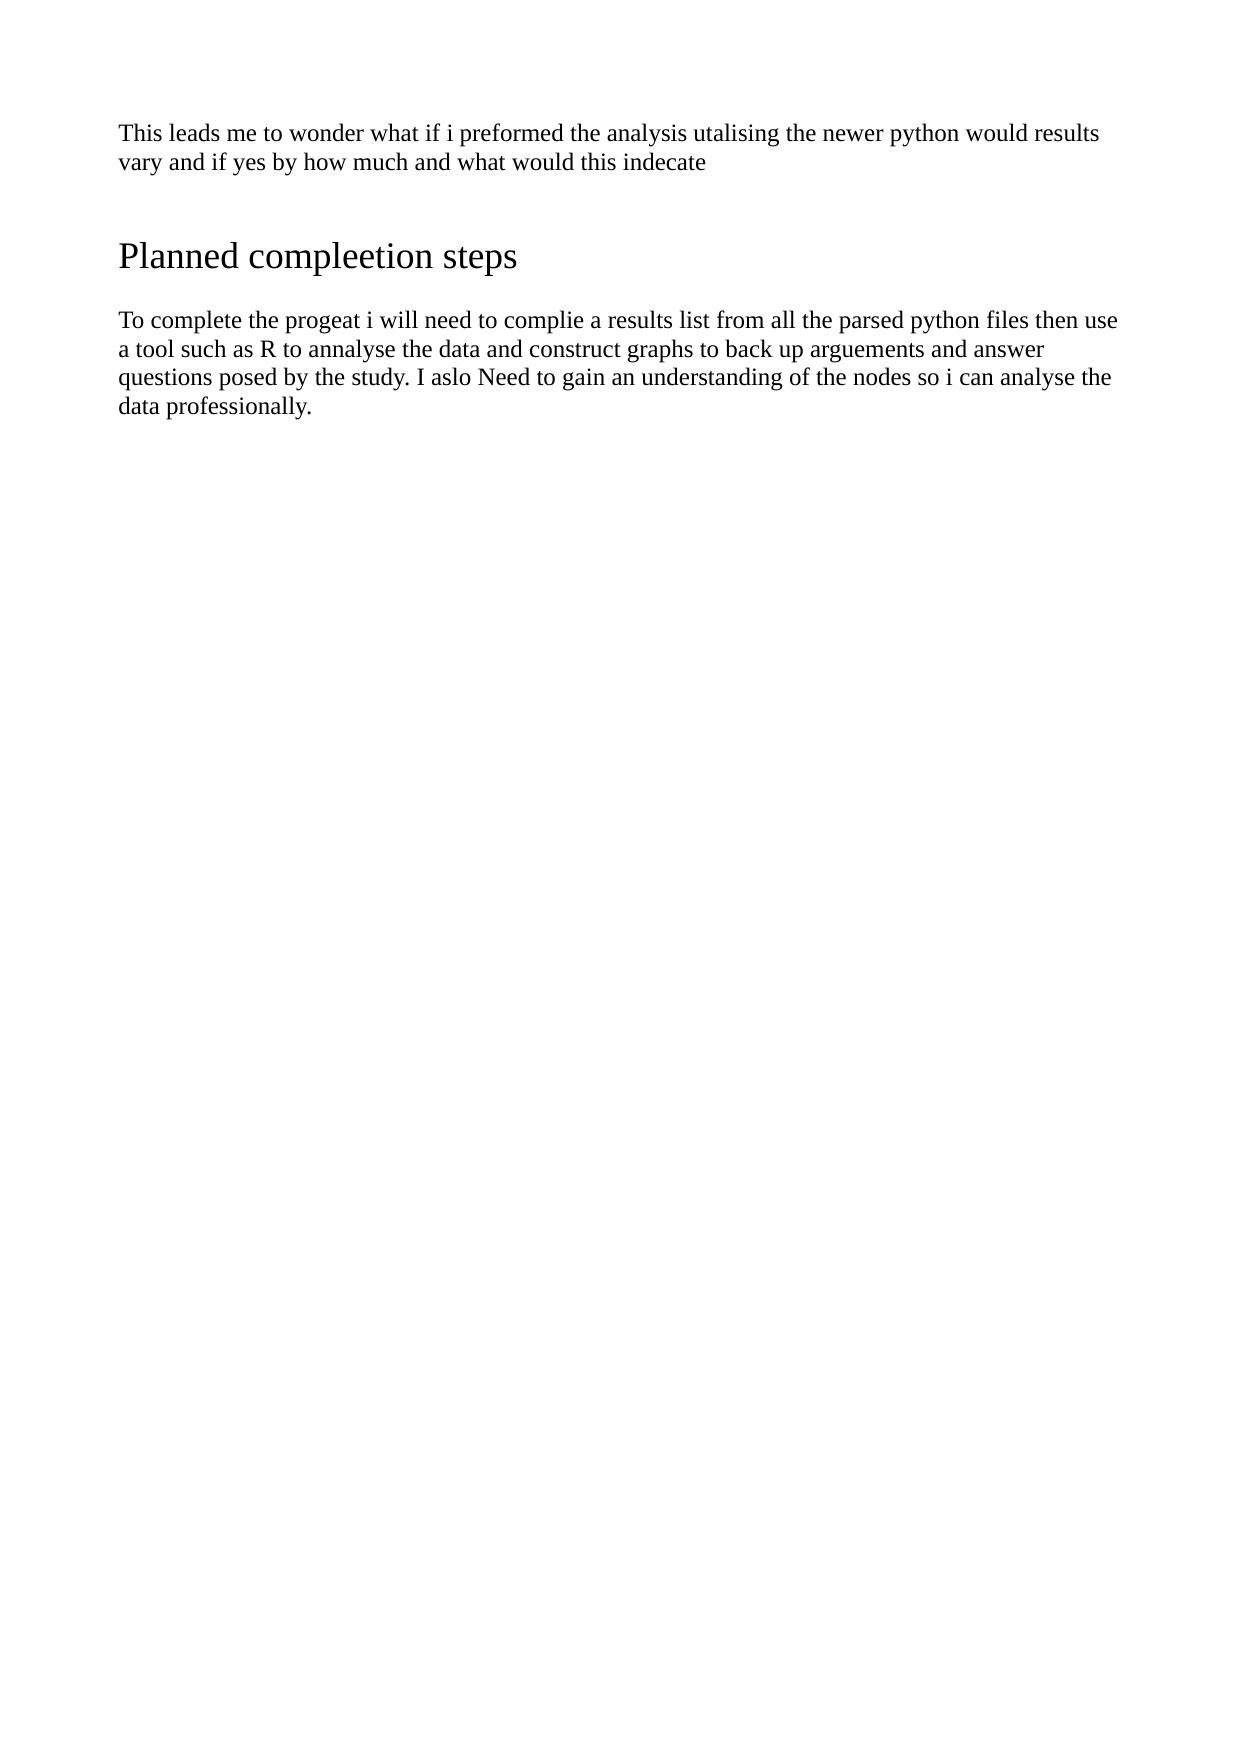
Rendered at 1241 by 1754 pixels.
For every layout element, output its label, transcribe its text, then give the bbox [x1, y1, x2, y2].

text This leads me to wonder what if i preformed the analysis utalising the newer python would results vary and if yes by how much and what would this indecate [118, 118, 1122, 176]
text To complete the progeat i will need to complie a results list from all the parsed python files then use a tool such as R to annalyse the data and construct graphs to back up arguements and answer questions posed by the study. I aslo Need to gain an understanding of the nodes so i can analyse the data professionally. [118, 305, 1122, 420]
text Planned compleetion steps [118, 233, 1122, 276]
